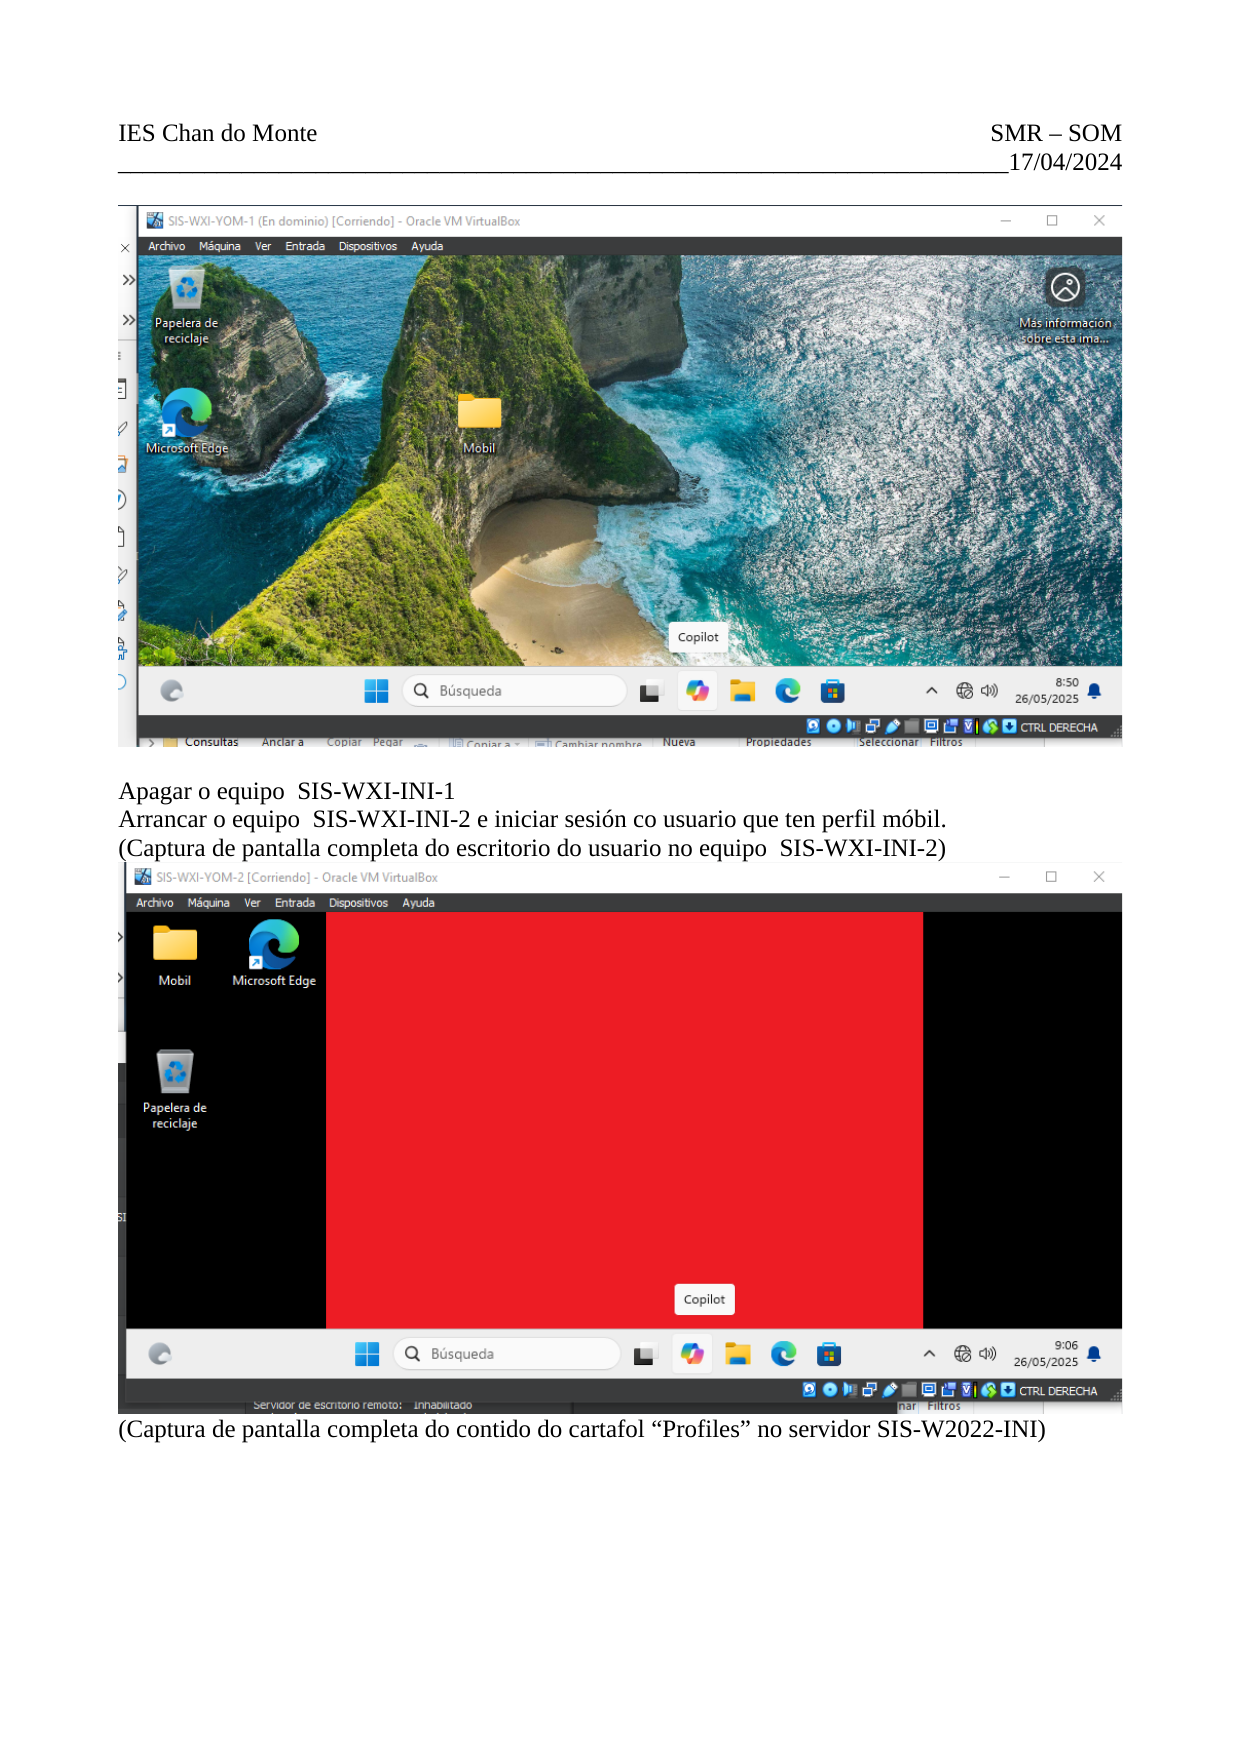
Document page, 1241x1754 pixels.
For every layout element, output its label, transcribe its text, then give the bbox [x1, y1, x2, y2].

picture [118, 862, 1123, 1414]
text Apagar o equipo SIS-WXI-INI-1 [118, 776, 1122, 804]
text Arrancar o equipo SIS-WXI-INI-2 e iniciar sesión co usuario que ten perfil móbil. [118, 804, 1122, 833]
picture [118, 205, 1123, 747]
text (Captura de pantalla completa do contido do cartafol “Profiles” no servidor SIS-W2022-INI) [118, 1414, 1122, 1443]
text (Captura de pantalla completa do escritorio do usuario no equipo SIS-WXI-INI-2) [118, 833, 1122, 862]
